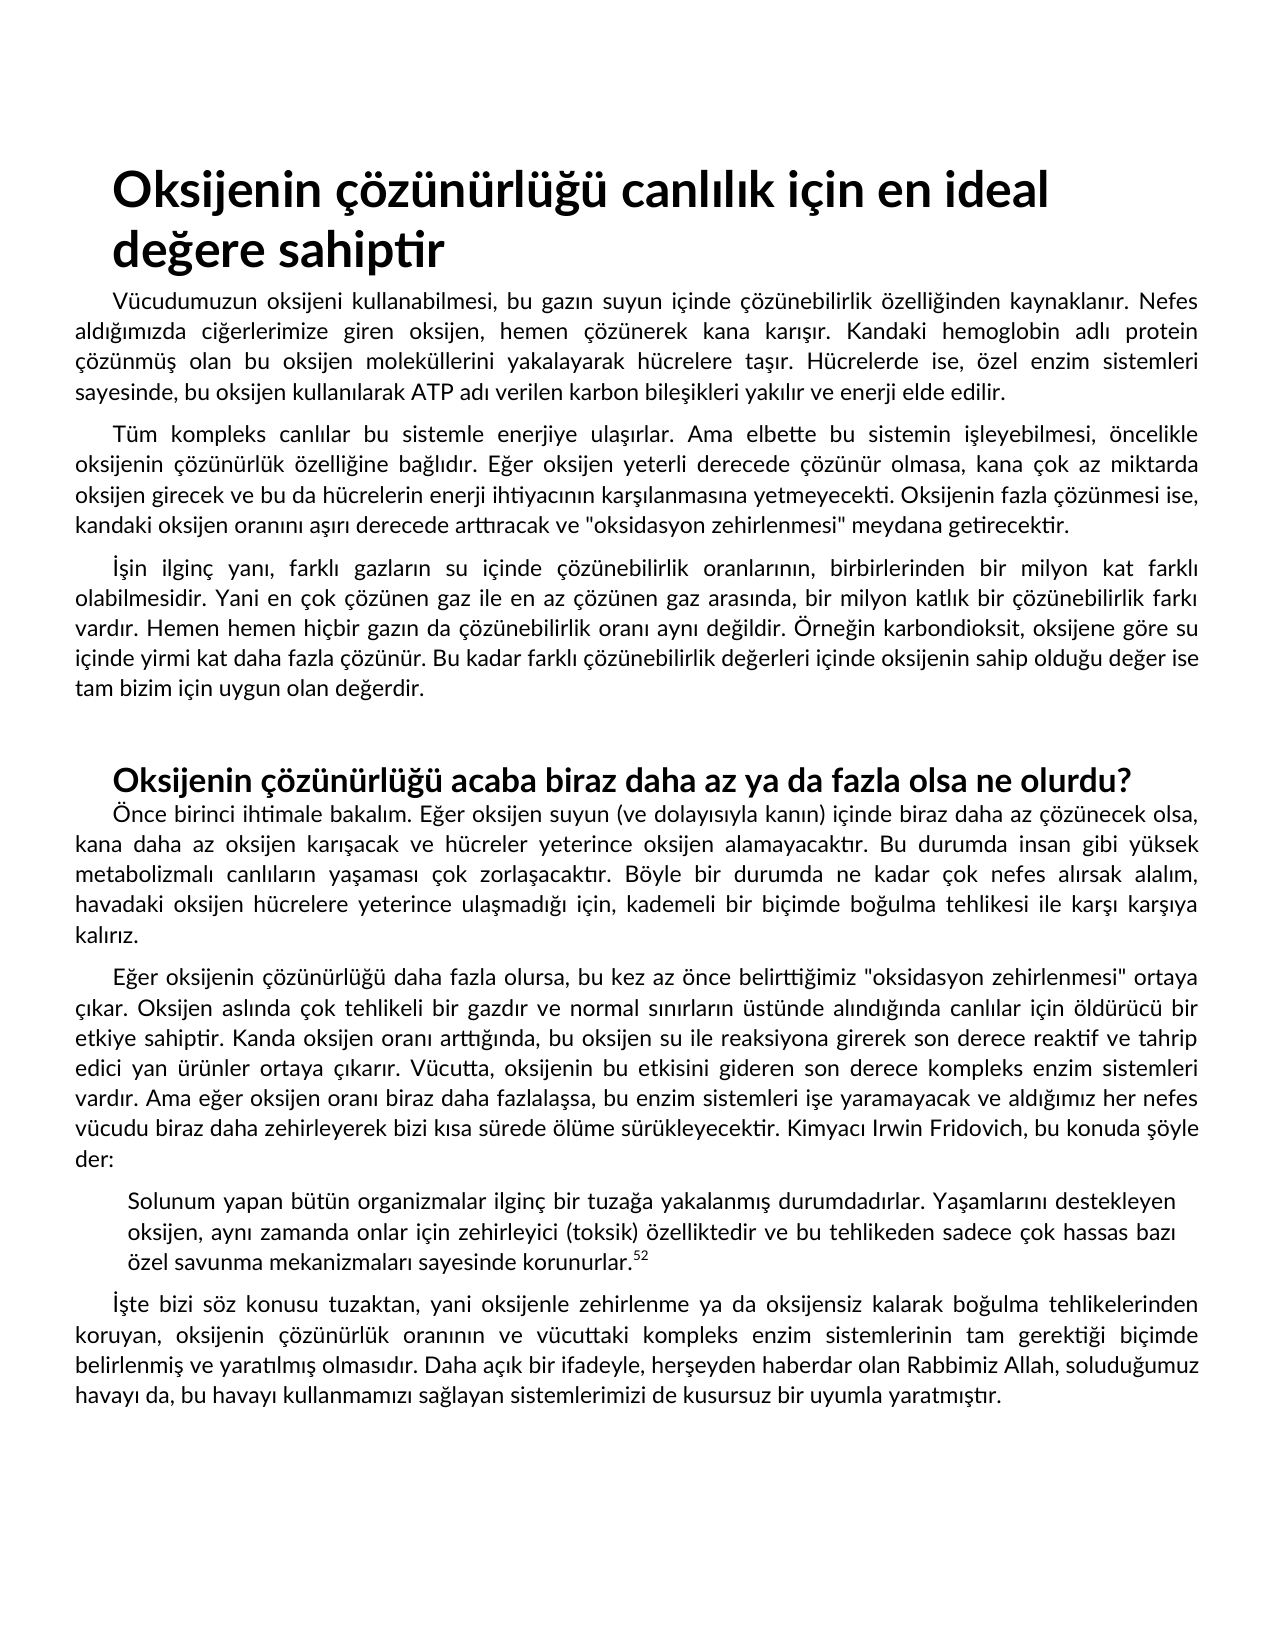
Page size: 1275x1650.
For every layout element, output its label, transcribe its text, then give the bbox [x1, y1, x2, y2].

text Tüm kompleks canlılar bu sistemle enerjiye ulaşırlar. Ama elbette bu sistemin işleyebilmesi, öncelikle oksijenin çözünürlük özelliğine bağlıdır. Eğer oksijen yeterli derecede çözünür olmasa, kana çok az miktarda oksijen girecek ve bu da hücrelerin enerji ihtiyacının karşılanmasına yetmeyecekti. Oksijenin fazla çözünmesi ise, kandaki oksijen oranını aşırı derecede arttıracak ve "oksidasyon zehirlenmesi" meydana getirecektir. [75, 420, 1200, 538]
text Eğer oksijenin çözünürlüğü daha fazla olursa, bu kez az önce belirttiğimiz "oksidasyon zehirlenmesi" ortaya çıkar. Oksijen aslında çok tehlikeli bir gazdır ve normal sınırların üstünde alındığında canlılar için öldürücü bir etkiye sahiptir. Kanda oksijen oranı arttığında, bu oksijen su ile reaksiyona girerek son derece reaktif ve tahrip edici yan ürünler ortaya çıkarır. Vücutta, oksijenin bu etkisini gideren son derece kompleks enzim sistemleri vardır. Ama eğer oksijen oranı biraz daha fazlalaşsa, bu enzim sistemleri işe yaramayacak ve aldığımız her nefes vücudu biraz daha zehirleyerek bizi kısa sürede ölüme sürükleyecektir. Kimyacı Irwin Fridovich, bu konuda şöyle der: [75, 963, 1200, 1172]
subtitle Oksijenin çözünürlüğü canlılık için en ideal değere sahiptir [112, 158, 1200, 278]
subtitle Oksijenin çözünürlüğü acaba biraz daha az ya da fazla olsa ne olurdu? [112, 759, 1200, 799]
text Solunum yapan bütün organizmalar ilginç bir tuzağa yakalanmış durumdadırlar. Yaşamlarını destekleyen oksijen, aynı zamanda onlar için zehirleyici (toksik) özelliktedir ve bu tehlikeden sadece çok hassas bazı özel savunma mekanizmaları sayesinde korunurlar.52 [127, 1187, 1177, 1275]
text Vücudumuzun oksijeni kullanabilmesi, bu gazın suyun içinde çözünebilirlik özelliğinden kaynaklanır. Nefes aldığımızda ciğerlerimize giren oksijen, hemen çözünerek kana karışır. Kandaki hemoglobin adlı protein çözünmüş olan bu oksijen moleküllerini yakalayarak hücrelere taşır. Hücrelerde ise, özel enzim sistemleri sayesinde, bu oksijen kullanılarak ATP adı verilen karbon bileşikleri yakılır ve enerji elde edilir. [75, 287, 1200, 405]
text İşin ilginç yanı, farklı gazların su içinde çözünebilirlik oranlarının, birbirlerinden bir milyon kat farklı olabilmesidir. Yani en çok çözünen gaz ile en az çözünen gaz arasında, bir milyon katlık bir çözünebilirlik farkı vardır. Hemen hemen hiçbir gazın da çözünebilirlik oranı aynı değildir. Örneğin karbondioksit, oksijene göre su içinde yirmi kat daha fazla çözünür. Bu kadar farklı çözünebilirlik değerleri içinde oksijenin sahip olduğu değer ise tam bizim için uygun olan değerdir. [75, 553, 1200, 702]
text İşte bizi söz konusu tuzaktan, yani oksijenle zehirlenme ya da oksijensiz kalarak boğulma tehlikelerinden koruyan, oksijenin çözünürlük oranının ve vücuttaki kompleks enzim sistemlerinin tam gerektiği biçimde belirlenmiş ve yaratılmış olmasıdır. Daha açık bir ifadeyle, herşeyden haberdar olan Rabbimiz Allah, soluduğumuz havayı da, bu havayı kullanmamızı sağlayan sistemlerimizi de kusursuz bir uyumla yaratmıştır. [75, 1290, 1200, 1408]
text Önce birinci ihtimale bakalım. Eğer oksijen suyun (ve dolayısıyla kanın) içinde biraz daha az çözünecek olsa, kana daha az oksijen karışacak ve hücreler yeterince oksijen alamayacaktır. Bu durumda insan gibi yüksek metabolizmalı canlıların yaşaması çok zorlaşacaktır. Böyle bir durumda ne kadar çok nefes alırsak alalım, havadaki oksijen hücrelere yeterince ulaşmadığı için, kademeli bir biçimde boğulma tehlikesi ile karşı karşıya kalırız. [75, 799, 1200, 948]
